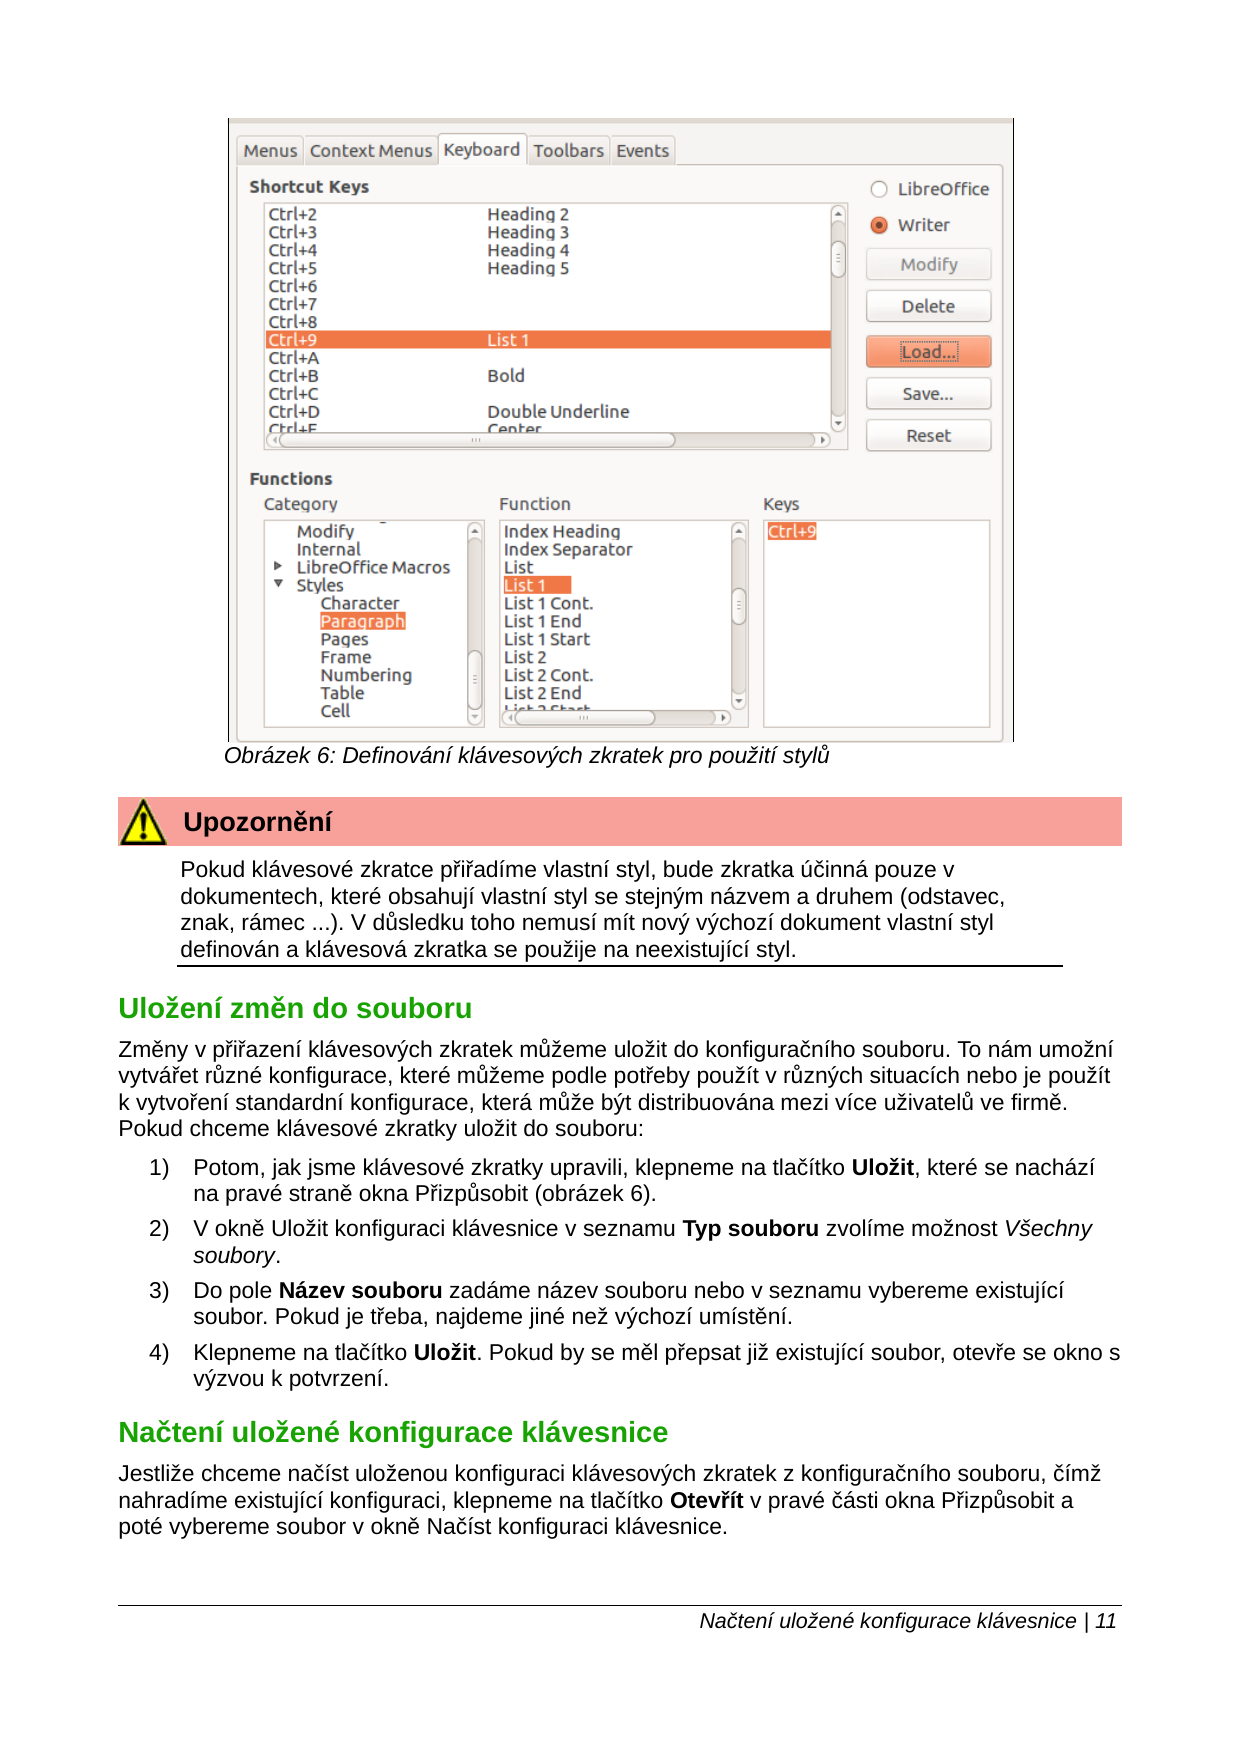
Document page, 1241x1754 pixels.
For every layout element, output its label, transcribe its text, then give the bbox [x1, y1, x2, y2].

picture [119, 797, 167, 845]
list Potom, jak jsme klávesové zkratky upravili, klepneme na tlačítko Uložit, které se nachází na pravé straně okna Přizpůsobit (obrázek 6). [169, 1154, 1122, 1207]
text Obrázek 6: Definování klávesových zkratek pro použití stylů [223, 118, 1017, 769]
list Změny v přiřazení klávesových zkratek můžeme uložit do konfiguračního souboru. To nám umožní vytvářet různé konfigurace, které můžeme podle potřeby použít v různých situacích nebo je použít k vytvoření standardní konfigurace, která může být distribuována mezi více uživatelů ve firmě. Pokud chceme klávesové zkratky uložit do souboru: [118, 1036, 1122, 1141]
list Do pole Název souboru zadáme název souboru nebo v seznamu vybereme existující soubor. Pokud je třeba, najdeme jiné než výchozí umístění. [169, 1277, 1122, 1330]
subtitle Uložení změn do souboru [118, 991, 1122, 1024]
list V okně Uložit konfiguraci klávesnice v seznamu Typ souboru zvolíme možnost Všechny soubory. [169, 1215, 1122, 1268]
picture [229, 118, 1013, 743]
subtitle Načtení uložené konfigurace klávesnice [118, 1415, 1122, 1448]
list Klepneme na tlačítko Uložit. Pokud by se měl přepsat již existující soubor, otevře se okno s výzvou k potvrzení. [169, 1338, 1122, 1391]
text Jestliže chceme načíst uloženou konfiguraci klávesových zkratek z konfiguračního souboru, čímž nahradíme existující konfiguraci, klepneme na tlačítko Otevřít v pravé části okna Přizpůsobit a poté vybereme soubor v okně Načíst konfiguraci klávesnice. [118, 1460, 1122, 1539]
subtitle Upozornění [118, 797, 1122, 846]
text Pokud klávesové zkratce přiřadíme vlastní styl, bude zkratka účinná pouze v dokumentech, které obsahují vlastní styl se stejným názvem a druhem (odstavec, znak, rámec ...). V důsledku toho nemusí mít nový výchozí dokument vlastní styl definován a klávesová zkratka se použije na neexistující styl. [177, 853, 1063, 965]
